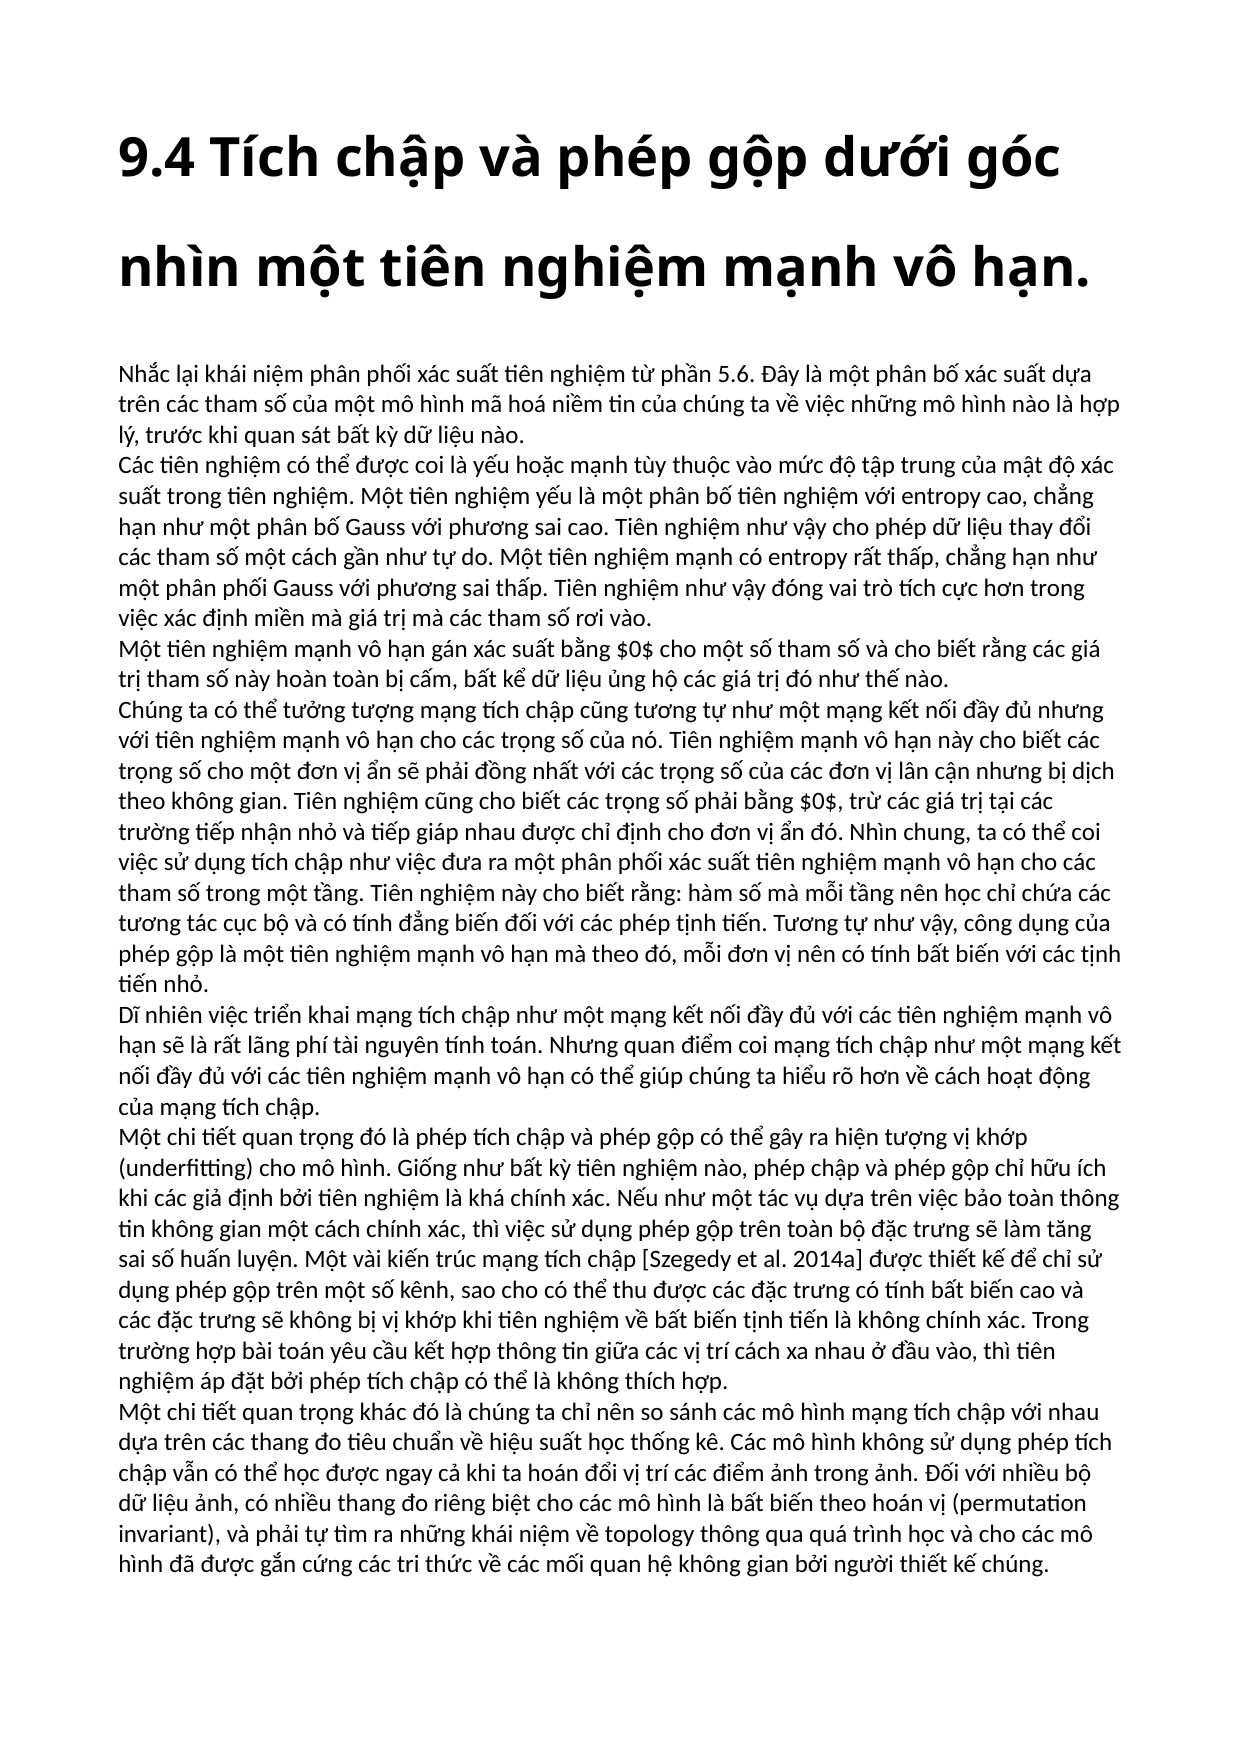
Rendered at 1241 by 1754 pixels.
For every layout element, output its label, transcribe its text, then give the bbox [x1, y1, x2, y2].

text Một chi tiết quan trọng đó là phép tích chập và phép gộp có thể gây ra hiện tượng vị khớp (underfitting) cho mô hình. Giống như bất kỳ tiên nghiệm nào, phép chập và phép gộp chỉ hữu ích khi các giả định bởi tiên nghiệm là khá chính xác. Nếu như một tác vụ dựa trên việc bảo toàn thông tin không gian một cách chính xác, thì việc sử dụng phép gộp trên toàn bộ đặc trưng sẽ làm tăng sai số huấn luyện. Một vài kiến trúc mạng tích chập [Szegedy et al. 2014a] được thiết kế để chỉ sử dụng phép gộp trên một số kênh, sao cho có thể thu được các đặc trưng có tính bất biến cao và các đặc trưng sẽ không bị vị khớp khi tiên nghiệm về bất biến tịnh tiến là không chính xác. Trong trường hợp bài toán yêu cầu kết hợp thông tin giữa các vị trí cách xa nhau ở đầu vào, thì tiên nghiệm áp đặt bởi phép tích chập có thể là không thích hợp. [118, 1121, 1122, 1396]
text Chúng ta có thể tưởng tượng mạng tích chập cũng tương tự như một mạng kết nối đầy đủ nhưng với tiên nghiệm mạnh vô hạn cho các trọng số của nó. Tiên nghiệm mạnh vô hạn này cho biết các trọng số cho một đơn vị ẩn sẽ phải đồng nhất với các trọng số của các đơn vị lân cận nhưng bị dịch theo không gian. Tiên nghiệm cũng cho biết các trọng số phải bằng $0$, trừ các giá trị tại các trường tiếp nhận nhỏ và tiếp giáp nhau được chỉ định cho đơn vị ẩn đó. Nhìn chung, ta có thể coi việc sử dụng tích chập như việc đưa ra một phân phối xác suất tiên nghiệm mạnh vô hạn cho các tham số trong một tầng. Tiên nghiệm này cho biết rằng: hàm số mà mỗi tầng nên học chỉ chứa các tương tác cục bộ và có tính đẳng biến đối với các phép tịnh tiến. Tương tự như vậy, công dụng của phép gộp là một tiên nghiệm mạnh vô hạn mà theo đó, mỗi đơn vị nên có tính bất biến với các tịnh tiến nhỏ. [118, 694, 1122, 999]
text Các tiên nghiệm có thể được coi là yếu hoặc mạnh tùy thuộc vào mức độ tập trung của mật độ xác suất trong tiên nghiệm. Một tiên nghiệm yếu là một phân bố tiên nghiệm với entropy cao, chẳng hạn như một phân bố Gauss với phương sai cao. Tiên nghiệm như vậy cho phép dữ liệu thay đổi các tham số một cách gần như tự do. Một tiên nghiệm mạnh có entropy rất thấp, chẳng hạn như một phân phối Gauss với phương sai thấp. Tiên nghiệm như vậy đóng vai trò tích cực hơn trong việc xác định miền mà giá trị mà các tham số rơi vào. [118, 450, 1122, 633]
text Dĩ nhiên việc triển khai mạng tích chập như một mạng kết nối đầy đủ với các tiên nghiệm mạnh vô hạn sẽ là rất lãng phí tài nguyên tính toán. Nhưng quan điểm coi mạng tích chập như một mạng kết nối đầy đủ với các tiên nghiệm mạnh vô hạn có thể giúp chúng ta hiểu rõ hơn về cách hoạt động của mạng tích chập. [118, 999, 1122, 1121]
text Một chi tiết quan trọng khác đó là chúng ta chỉ nên so sánh các mô hình mạng tích chập với nhau dựa trên các thang đo tiêu chuẩn về hiệu suất học thống kê. Các mô hình không sử dụng phép tích chập vẫn có thể học được ngay cả khi ta hoán đổi vị trí các điểm ảnh trong ảnh. Đối với nhiều bộ dữ liệu ảnh, có nhiều thang đo riêng biệt cho các mô hình là bất biến theo hoán vị (permutation invariant), và phải tự tìm ra những khái niệm về topology thông qua quá trình học và cho các mô hình đã được gắn cứng các tri thức về các mối quan hệ không gian bởi người thiết kế chúng. [118, 1396, 1122, 1579]
subtitle 9.4 Tích chập và phép gộp dưới góc nhìn một tiên nghiệm mạnh vô hạn. [118, 118, 1122, 302]
text Nhắc lại khái niệm phân phối xác suất tiên nghiệm từ phần 5.6. Đây là một phân bố xác suất dựa trên các tham số của một mô hình mã hoá niềm tin của chúng ta về việc những mô hình nào là hợp lý, trước khi quan sát bất kỳ dữ liệu nào. [118, 358, 1122, 450]
text Một tiên nghiệm mạnh vô hạn gán xác suất bằng $0$ cho một số tham số và cho biết rằng các giá trị tham số này hoàn toàn bị cấm, bất kể dữ liệu ủng hộ các giá trị đó như thế nào. [118, 633, 1122, 694]
